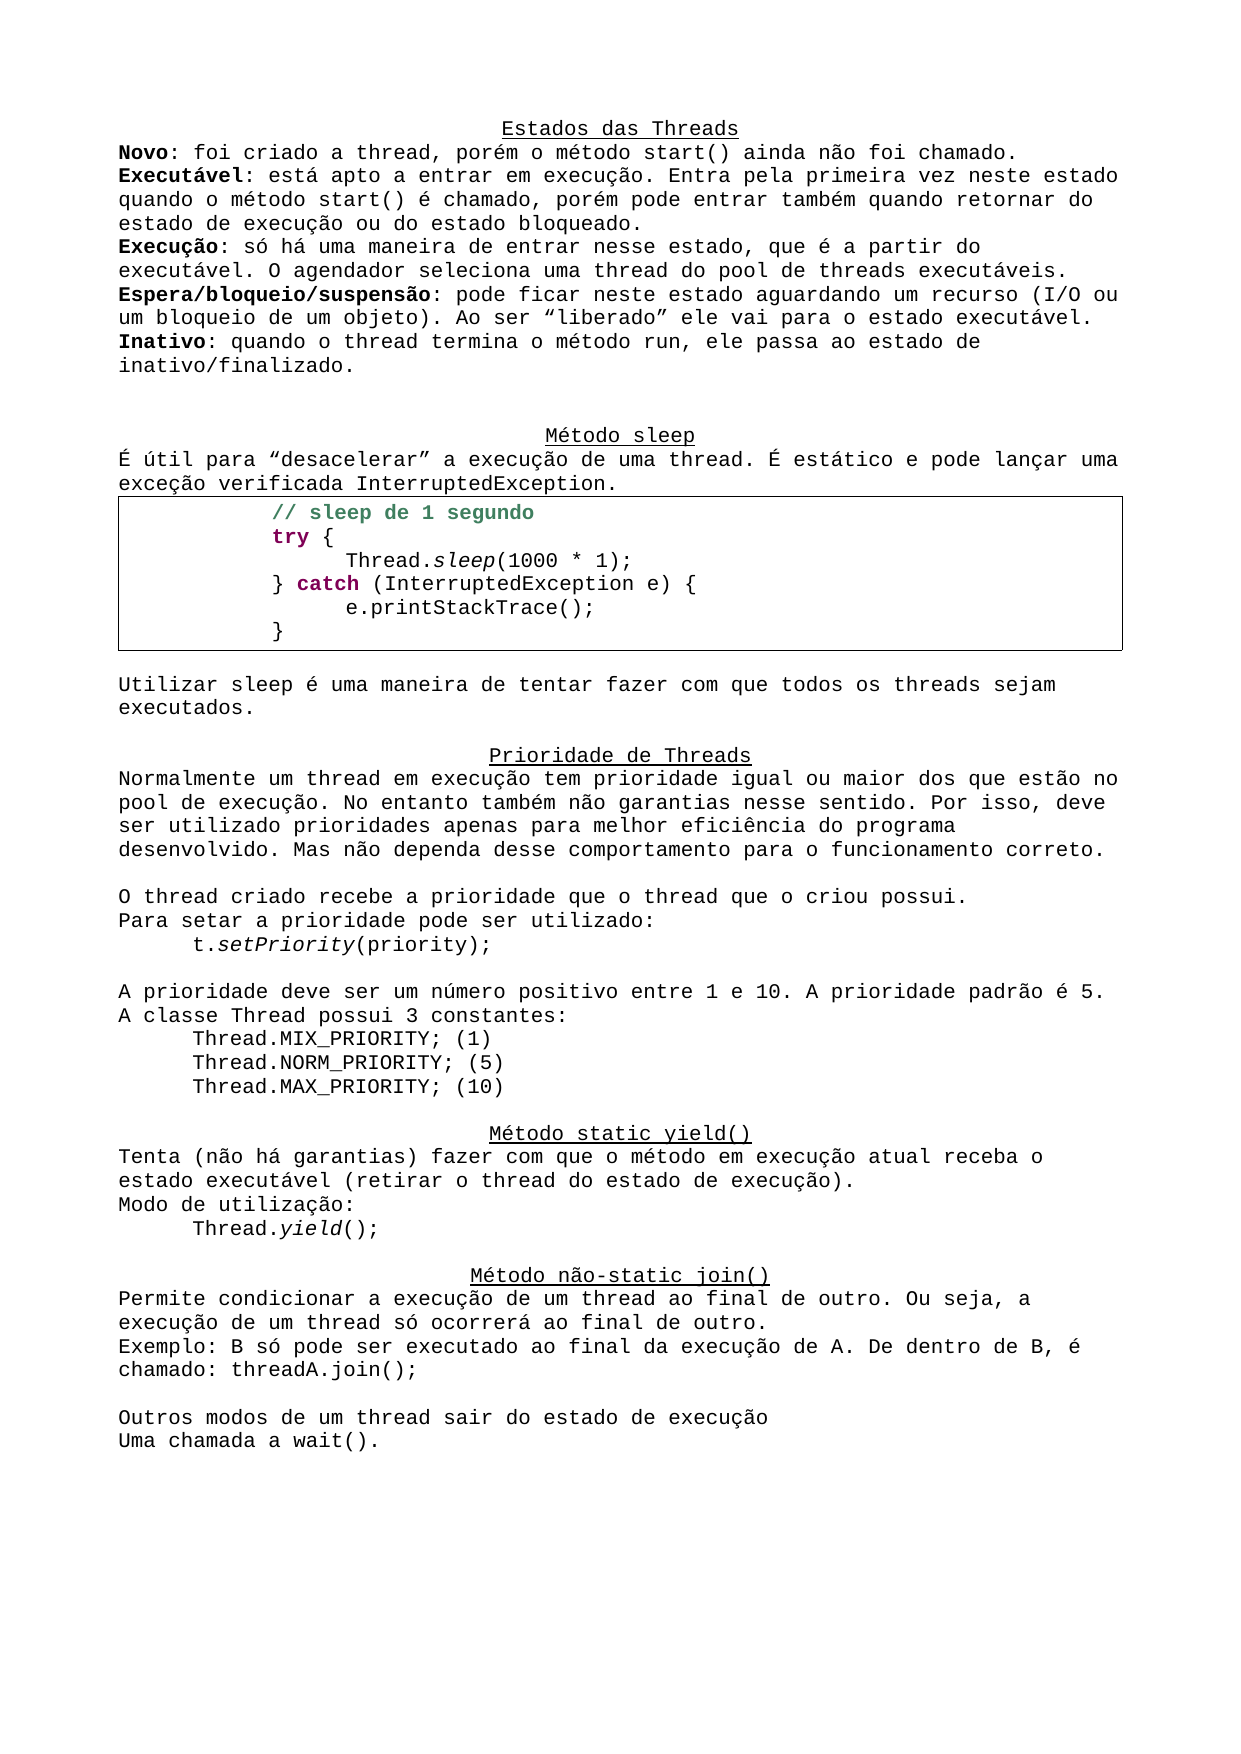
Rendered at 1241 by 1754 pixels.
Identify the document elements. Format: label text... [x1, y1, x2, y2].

text Normalmente um thread em execução tem prioridade igual ou maior dos que estão no pool de execução. No entanto também não garantias nesse sentido. Por isso, deve ser utilizado prioridades apenas para melhor eficiência do programa desenvolvido. Mas não dependa desse comportamento para o funcionamento correto. [118, 768, 1122, 863]
text Permite condicionar a execução de um thread ao final de outro. Ou seja, a execução de um thread só ocorrerá ao final de outro. [118, 1288, 1122, 1336]
text Estados das Threads [118, 118, 1122, 142]
text Execução: só há uma maneira de entrar nesse estado, que é a partir do executável. O agendador seleciona uma thread do pool de threads executáveis. [118, 236, 1122, 284]
text Inativo: quando o thread termina o método run, ele passa ao estado de inativo/finalizado. [118, 331, 1122, 378]
text Método sleep [118, 426, 1122, 449]
text Novo: foi criado a thread, porém o método start() ainda não foi chamado. [118, 142, 1122, 165]
text O thread criado recebe a prioridade que o thread que o criou possui. [118, 886, 1122, 910]
text Método não-static join() [118, 1265, 1122, 1288]
text Tenta (não há garantias) fazer com que o método em execução atual receba o estado executável (retirar o thread do estado de execução). [118, 1147, 1122, 1194]
text Thread.NORM_PRIORITY; (5) [118, 1052, 1122, 1076]
text Para setar a prioridade pode ser utilizado: [118, 910, 1122, 934]
text Thread.MIX_PRIORITY; (1) [118, 1028, 1122, 1052]
table_header // sleep de 1 segundo try { Thread.sleep(1000 * 1); } catch (InterruptedException e) { e.printStackTrace(); } [119, 497, 1122, 650]
text Modo de utilização: [118, 1194, 1122, 1217]
text t.setPriority(priority); [118, 934, 1122, 957]
text Executável: está apto a entrar em execução. Entra pela primeira vez neste estado quando o método start() é chamado, porém pode entrar também quando retornar do estado de execução ou do estado bloqueado. [118, 165, 1122, 236]
text Prioridade de Threads [118, 744, 1122, 768]
text É útil para “desacelerar” a execução de uma thread. É estático e pode lançar uma exceção verificada InterruptedException. [118, 449, 1122, 496]
text Thread.MAX_PRIORITY; (10) [118, 1076, 1122, 1099]
text A prioridade deve ser um número positivo entre 1 e 10. A prioridade padrão é 5. [118, 981, 1122, 1005]
text Exemplo: B só pode ser executado ao final da execução de A. De dentro de B, é chamado: threadA.join(); [118, 1336, 1122, 1383]
text Método static yield() [118, 1123, 1122, 1147]
text Espera/bloqueio/suspensão: pode ficar neste estado aguardando um recurso (I/O ou um bloqueio de um objeto). Ao ser “liberado” ele vai para o estado executável. [118, 284, 1122, 331]
text Utilizar sleep é uma maneira de tentar fazer com que todos os threads sejam executados. [118, 674, 1122, 721]
text A classe Thread possui 3 constantes: [118, 1005, 1122, 1028]
text Thread.yield(); [118, 1217, 1122, 1241]
text Uma chamada a wait(). [118, 1430, 1122, 1454]
text Outros modos de um thread sair do estado de execução [118, 1407, 1122, 1430]
